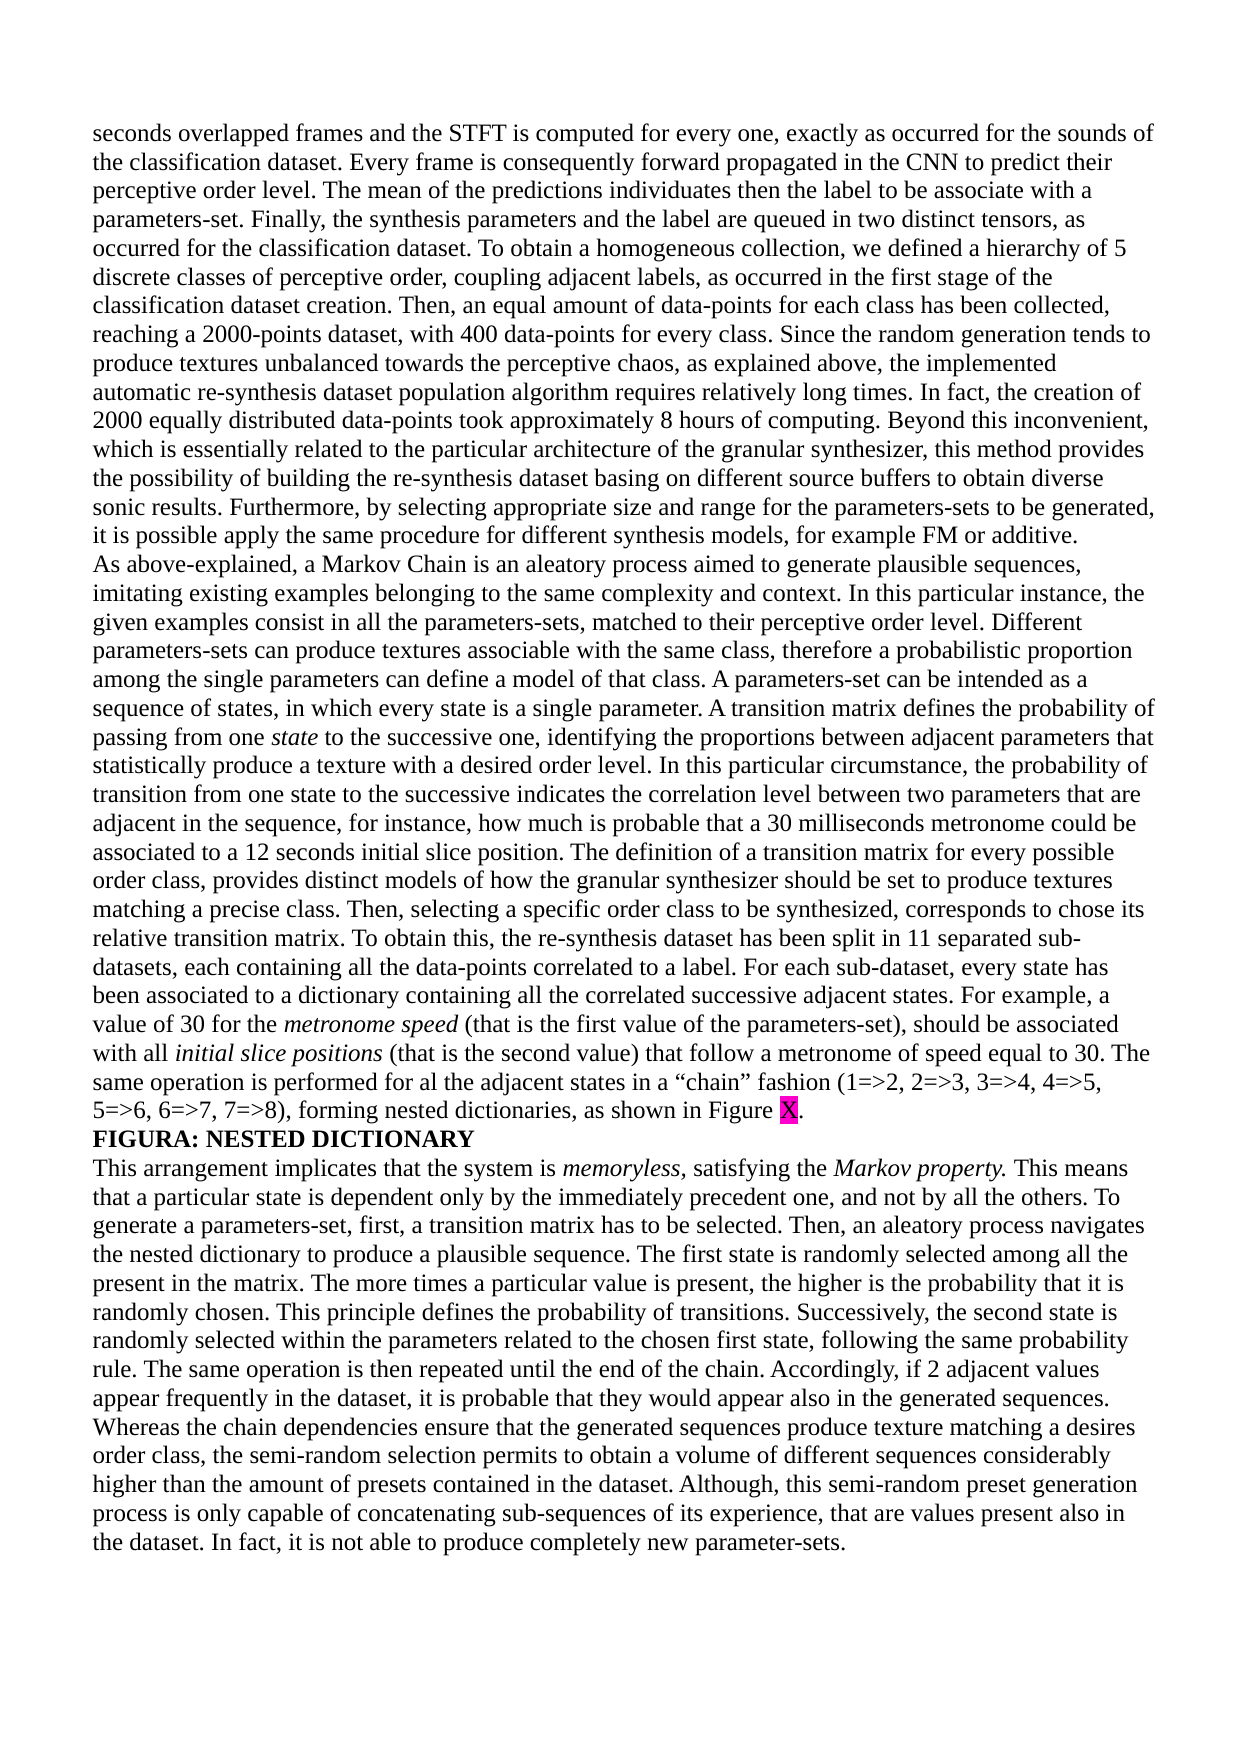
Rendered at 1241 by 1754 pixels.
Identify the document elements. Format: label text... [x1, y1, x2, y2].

text seconds overlapped frames and the STFT is computed for every one, exactly as occurred for the sounds of the classification dataset. Every frame is consequently forward propagated in the CNN to predict their perceptive order level. The mean of the predictions individuates then the label to be associate with a parameters-set. Finally, the synthesis parameters and the label are queued in two distinct tensors, as occurred for the classification dataset. To obtain a homogeneous collection, we defined a hierarchy of 5 discrete classes of perceptive order, coupling adjacent labels, as occurred in the first stage of the classification dataset creation. Then, an equal amount of data-points for each class has been collected, reaching a 2000-points dataset, with 400 data-points for every class. Since the random generation tends to produce textures unbalanced towards the perceptive chaos, as explained above, the implemented automatic re-synthesis dataset population algorithm requires relatively long times. In fact, the creation of 2000 equally distributed data-points took approximately 8 hours of computing. Beyond this inconvenient, which is essentially related to the particular architecture of the granular synthesizer, this method provides the possibility of building the re-synthesis dataset basing on different source buffers to obtain diverse sonic results. Furthermore, by selecting appropriate size and range for the parameters-sets to be generated, it is possible apply the same procedure for different synthesis models, for example FM or additive. [92, 118, 1160, 549]
text This arrangement implicates that the system is memoryless, satisfying the Markov property. This means that a particular state is dependent only by the immediately precedent one, and not by all the others. To generate a parameters-set, first, a transition matrix has to be selected. Then, an aleatory process navigates the nested dictionary to produce a plausible sequence. The first state is randomly selected among all the present in the matrix. The more times a particular value is present, the higher is the probability that it is randomly chosen. This principle defines the probability of transitions. Successively, the second state is randomly selected within the parameters related to the chosen first state, following the same probability rule. The same operation is then repeated until the end of the chain. Accordingly, if 2 adjacent values appear frequently in the dataset, it is probable that they would appear also in the generated sequences. Whereas the chain dependencies ensure that the generated sequences produce texture matching a desires order class, the semi-random selection permits to obtain a volume of different sequences considerably higher than the amount of presets contained in the dataset. Although, this semi-random preset generation process is only capable of concatenating sub-sequences of its experience, that are values present also in the dataset. In fact, it is not able to produce completely new parameter-sets. [92, 1153, 1160, 1556]
text As above-explained, a Markov Chain is an aleatory process aimed to generate plausible sequences, imitating existing examples belonging to the same complexity and context. In this particular instance, the given examples consist in all the parameters-sets, matched to their perceptive order level. Different parameters-sets can produce textures associable with the same class, therefore a probabilistic proportion among the single parameters can define a model of that class. A parameters-set can be intended as a sequence of states, in which every state is a single parameter. A transition matrix defines the probability of passing from one state to the successive one, identifying the proportions between adjacent parameters that statistically produce a texture with a desired order level. In this particular circumstance, the probability of transition from one state to the successive indicates the correlation level between two parameters that are adjacent in the sequence, for instance, how much is probable that a 30 milliseconds metronome could be associated to a 12 seconds initial slice position. The definition of a transition matrix for every possible order class, provides distinct models of how the granular synthesizer should be set to produce textures matching a precise class. Then, selecting a specific order class to be synthesized, corresponds to chose its relative transition matrix. To obtain this, the re-synthesis dataset has been split in 11 separated sub-datasets, each containing all the data-points correlated to a label. For each sub-dataset, every state has been associated to a dictionary containing all the correlated successive adjacent states. For example, a value of 30 for the metronome speed (that is the first value of the parameters-set), should be associated with all initial slice positions (that is the second value) that follow a metronome of speed equal to 30. The same operation is performed for al the adjacent states in a “chain” fashion (1=>2, 2=>3, 3=>4, 4=>5, 5=>6, 6=>7, 7=>8), forming nested dictionaries, as shown in Figure X. [92, 549, 1160, 1124]
text FIGURA: NESTED DICTIONARY [92, 1124, 1160, 1153]
